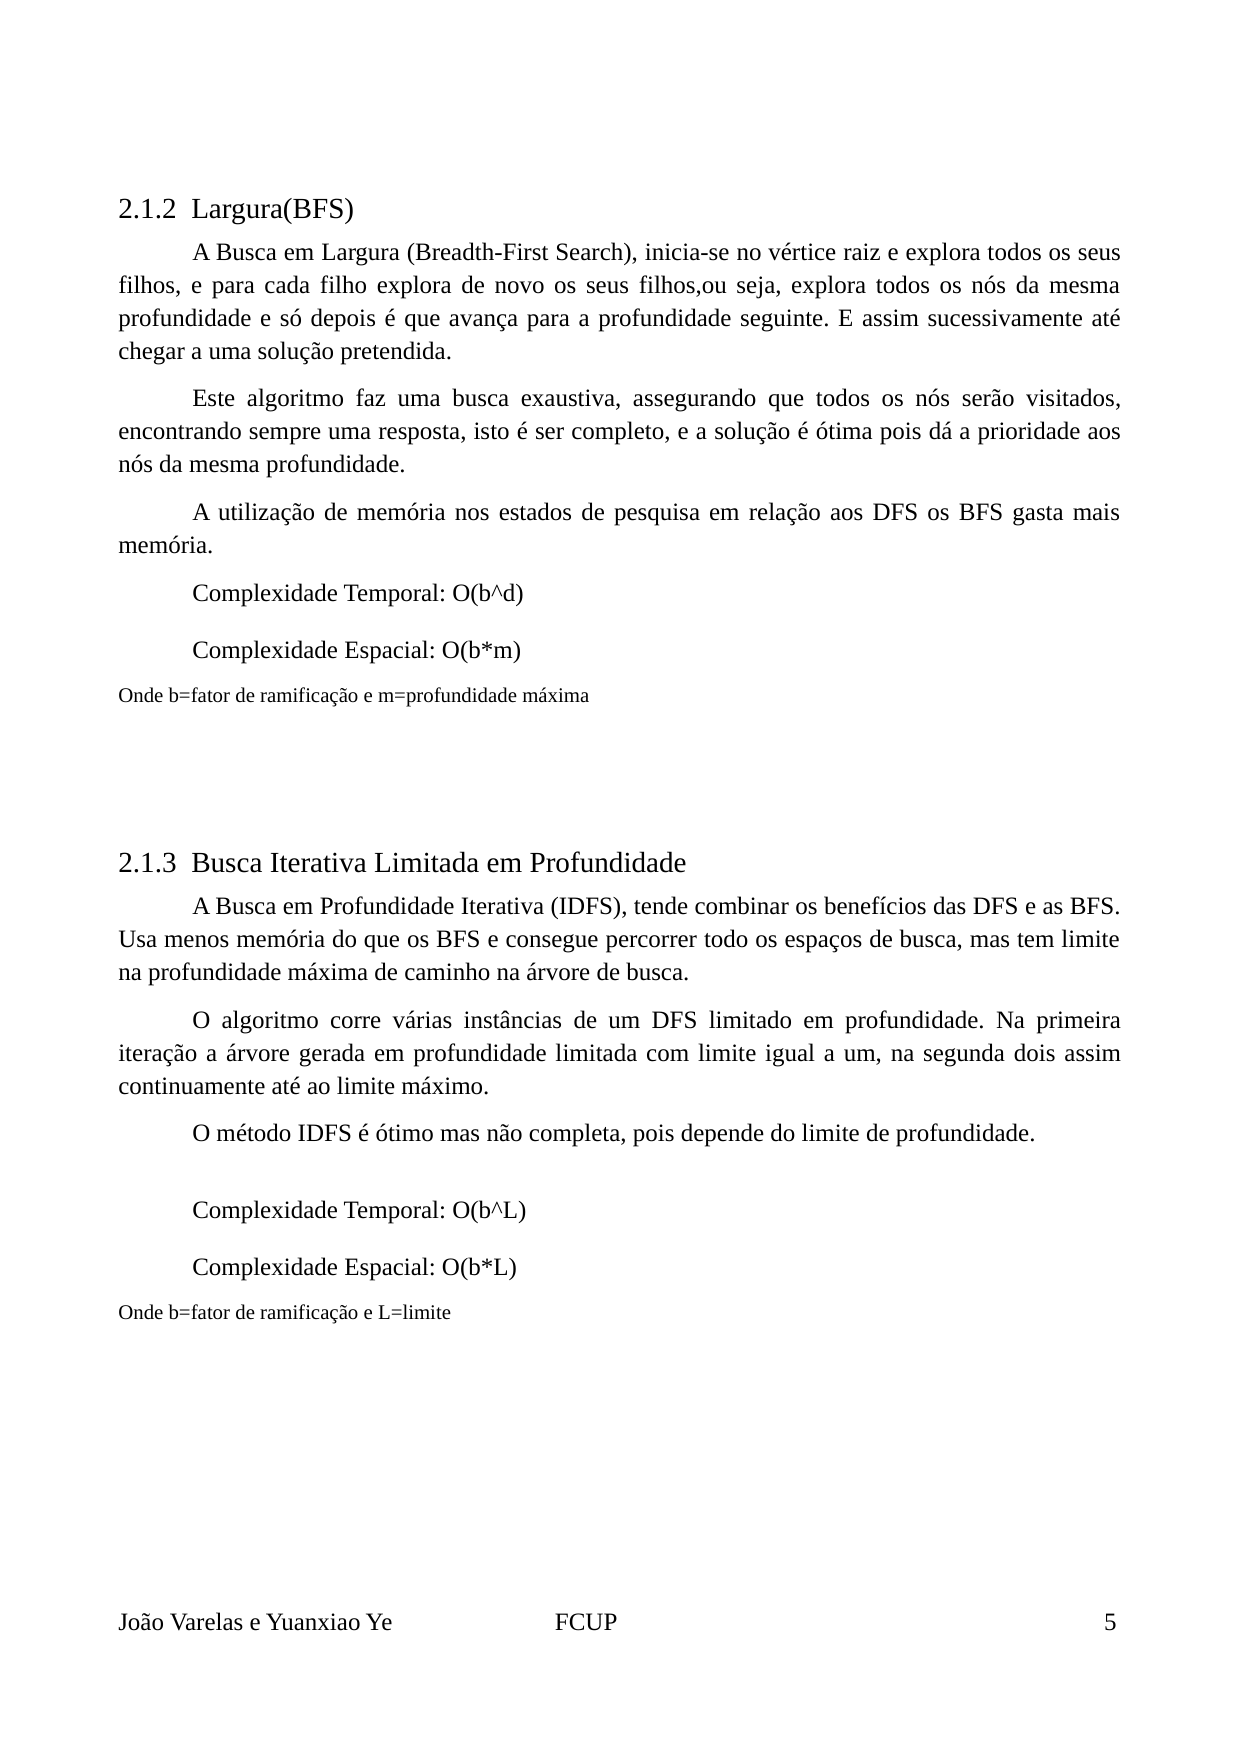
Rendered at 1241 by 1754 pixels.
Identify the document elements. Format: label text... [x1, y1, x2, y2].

text Este algoritmo faz uma busca exaustiva, assegurando que todos os nós serão visitados, encontrando sempre uma resposta, isto é ser completo, e a solução é ótima pois dá a prioridade aos nós da mesma profundidade. [118, 445, 1122, 478]
text A utilização de memória nos estados de pesquisa em relação aos DFS os BFS gasta mais memória. [118, 526, 1122, 559]
text Complexidade Temporal: O(b^L) [118, 1195, 1122, 1224]
text A Busca em Profundidade Iterativa (IDFS), tende combinar os benefícios das DFS e as BFS. Usa menos memória do que os BFS e consegue percorrer todo os espaços de busca, mas tem limite na profundidade máxima de caminho na árvore de busca. [118, 953, 1122, 986]
text O método IDFS é ótimo mas não completa, pois depende do limite de profundidade. [118, 1118, 1122, 1147]
text A Busca em Largura (Breadth-First Search), inicia-se no vértice raiz e explora todos os seus filhos, e para cada filho explora de novo os seus filhos,ou seja, explora todos os nós da mesma profundidade e só depois é que avança para a profundidade seguinte. E assim sucessivamente até chegar a uma solução pretendida. [118, 332, 1122, 364]
subtitle 2.1.2 Largura(BFS) [118, 191, 1122, 224]
text Complexidade Espacial: O(b*m) [521, 635, 1122, 664]
subtitle 2.1.3 Busca Iterativa Limitada em Profundidade [118, 845, 1122, 879]
text Complexidade Temporal: O(b^d) [118, 578, 1122, 606]
text Complexidade Espacial: O(b*L) [118, 1252, 1122, 1281]
text Onde b=fator de ramificação e L=limite [451, 1300, 1122, 1324]
text O algoritmo corre várias instâncias de um DFS limitado em profundidade. Na primeira iteração a árvore gerada em profundidade limitada com limite igual a um, na segunda dois assim continuamente até ao limite máximo. [118, 1067, 1122, 1100]
text Onde b=fator de ramificação e m=profundidade máxima [589, 683, 1122, 707]
